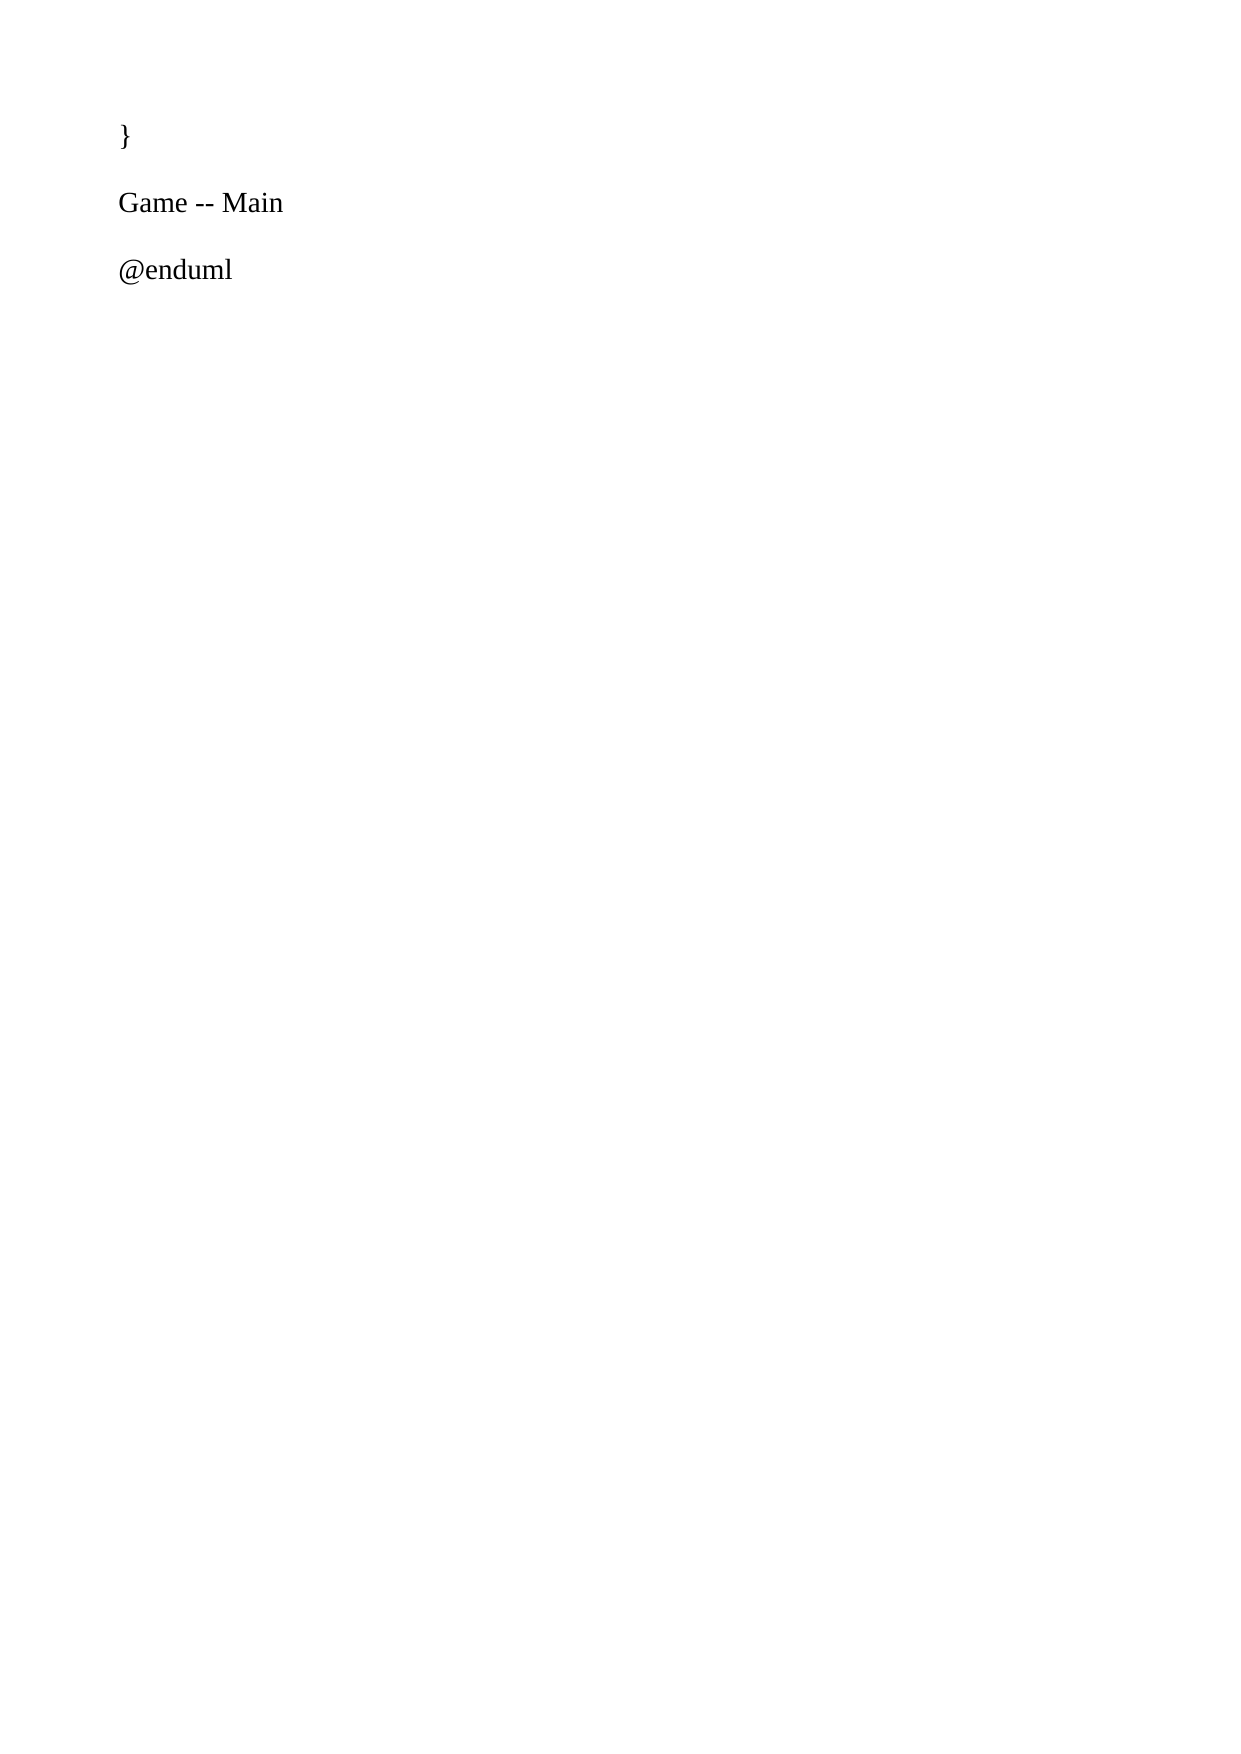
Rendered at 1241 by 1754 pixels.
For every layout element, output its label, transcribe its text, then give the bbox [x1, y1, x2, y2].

text Game -- Main [118, 185, 1122, 219]
text @enduml [118, 252, 1122, 286]
text } [118, 118, 1122, 152]
